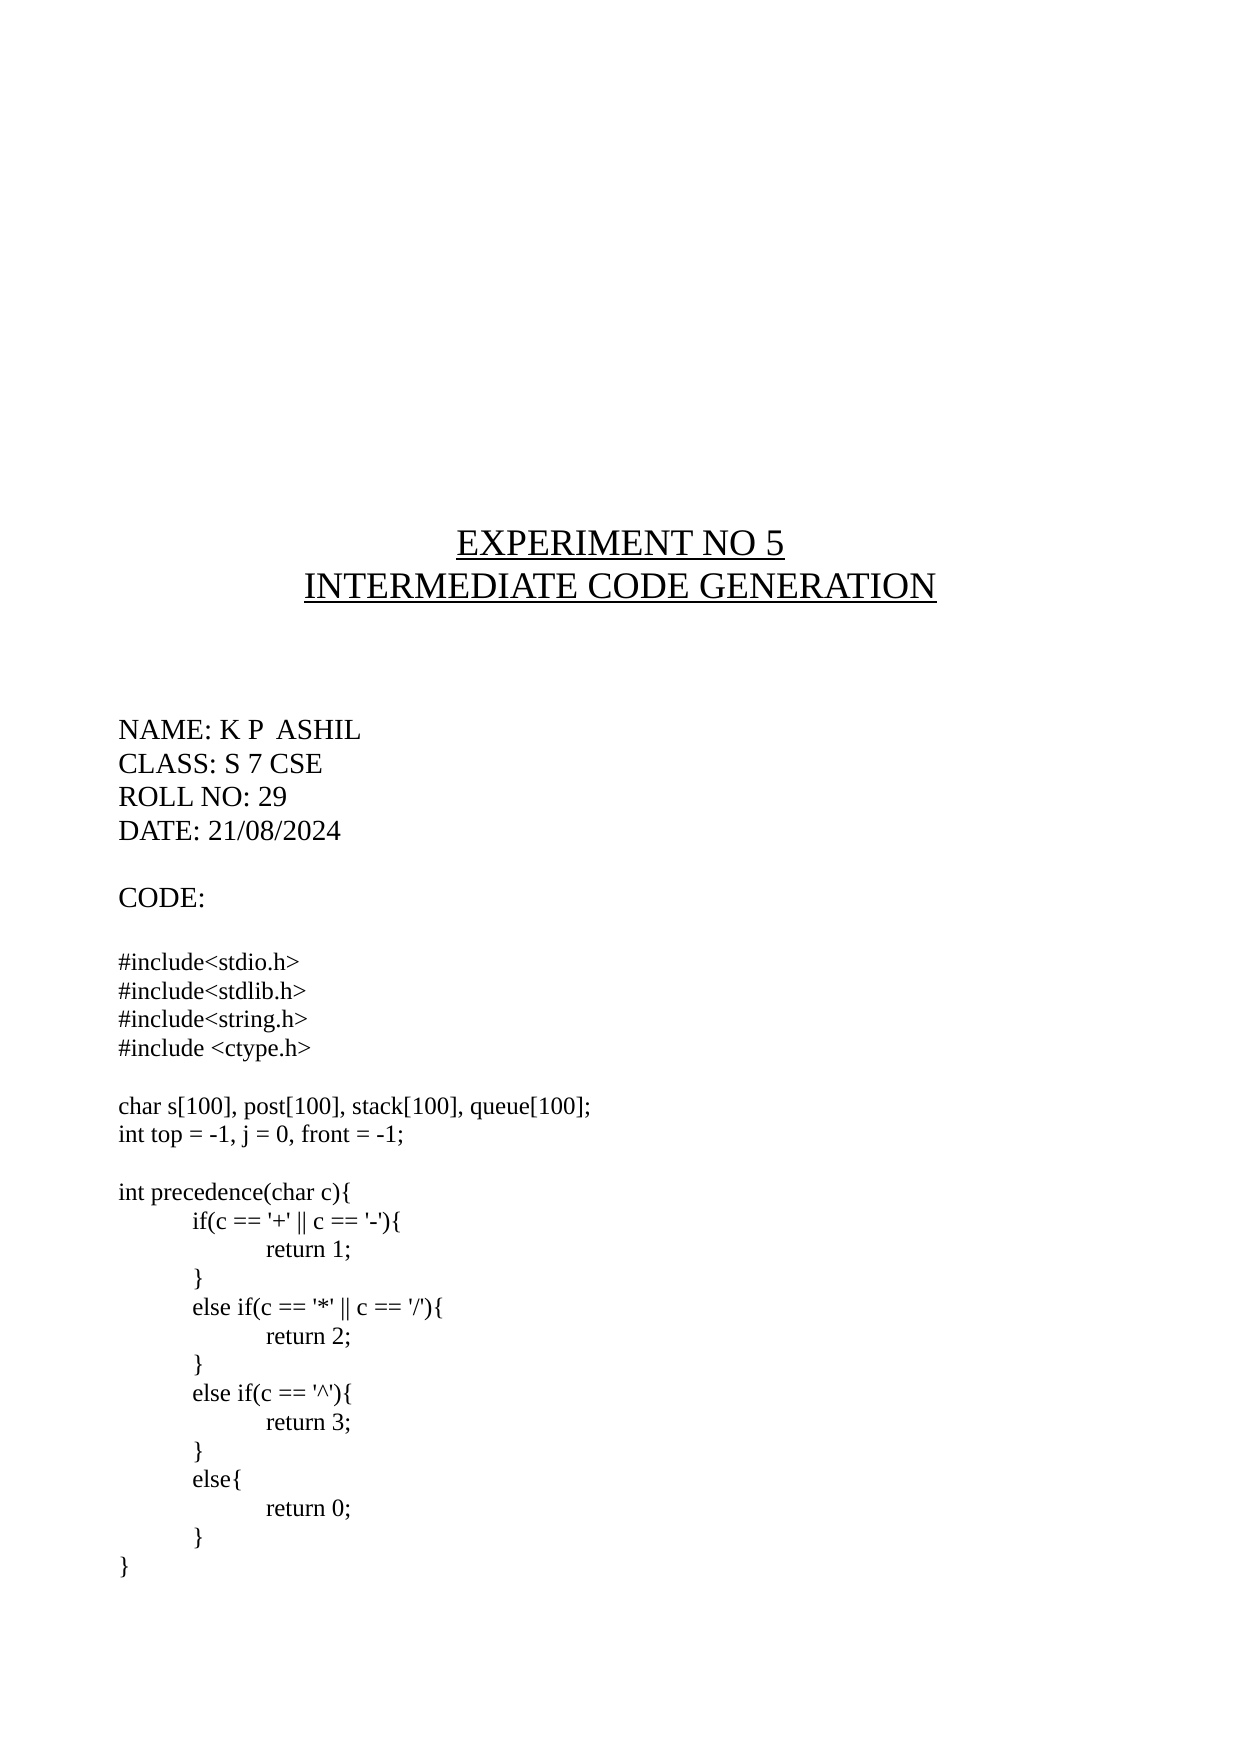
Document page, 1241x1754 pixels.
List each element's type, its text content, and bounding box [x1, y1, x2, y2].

text ROLL NO: 29 [118, 779, 1122, 813]
text return 3; [118, 1407, 1122, 1436]
text int precedence(char c){ [118, 1177, 1122, 1206]
text } [118, 1522, 1122, 1551]
text #include<string.h> [118, 1004, 1122, 1033]
text DATE: 21/08/2024 [118, 813, 1122, 846]
text int top = -1, j = 0, front = -1; [118, 1119, 1122, 1148]
text return 2; [118, 1321, 1122, 1349]
text else if(c == '^'){ [118, 1378, 1122, 1407]
text return 0; [118, 1493, 1122, 1522]
text else if(c == '*' || c == '/'){ [118, 1292, 1122, 1321]
text } [118, 1436, 1122, 1464]
text } [118, 1349, 1122, 1378]
text #include<stdio.h> [118, 947, 1122, 976]
text NAME: K P ASHIL [118, 712, 1122, 746]
text EXPERIMENT NO 5 [118, 521, 1122, 564]
text if(c == '+' || c == '-'){ [118, 1206, 1122, 1234]
text CLASS: S 7 CSE [118, 746, 1122, 779]
text #include <ctype.h> [118, 1033, 1122, 1062]
text #include<stdlib.h> [118, 976, 1122, 1004]
text } [118, 1551, 1122, 1579]
text char s[100], post[100], stack[100], queue[100]; [118, 1091, 1122, 1119]
text else{ [118, 1464, 1122, 1493]
text CODE: [118, 880, 1122, 913]
text } [118, 1263, 1122, 1292]
text INTERMEDIATE CODE GENERATION [118, 564, 1122, 607]
text return 1; [118, 1234, 1122, 1263]
